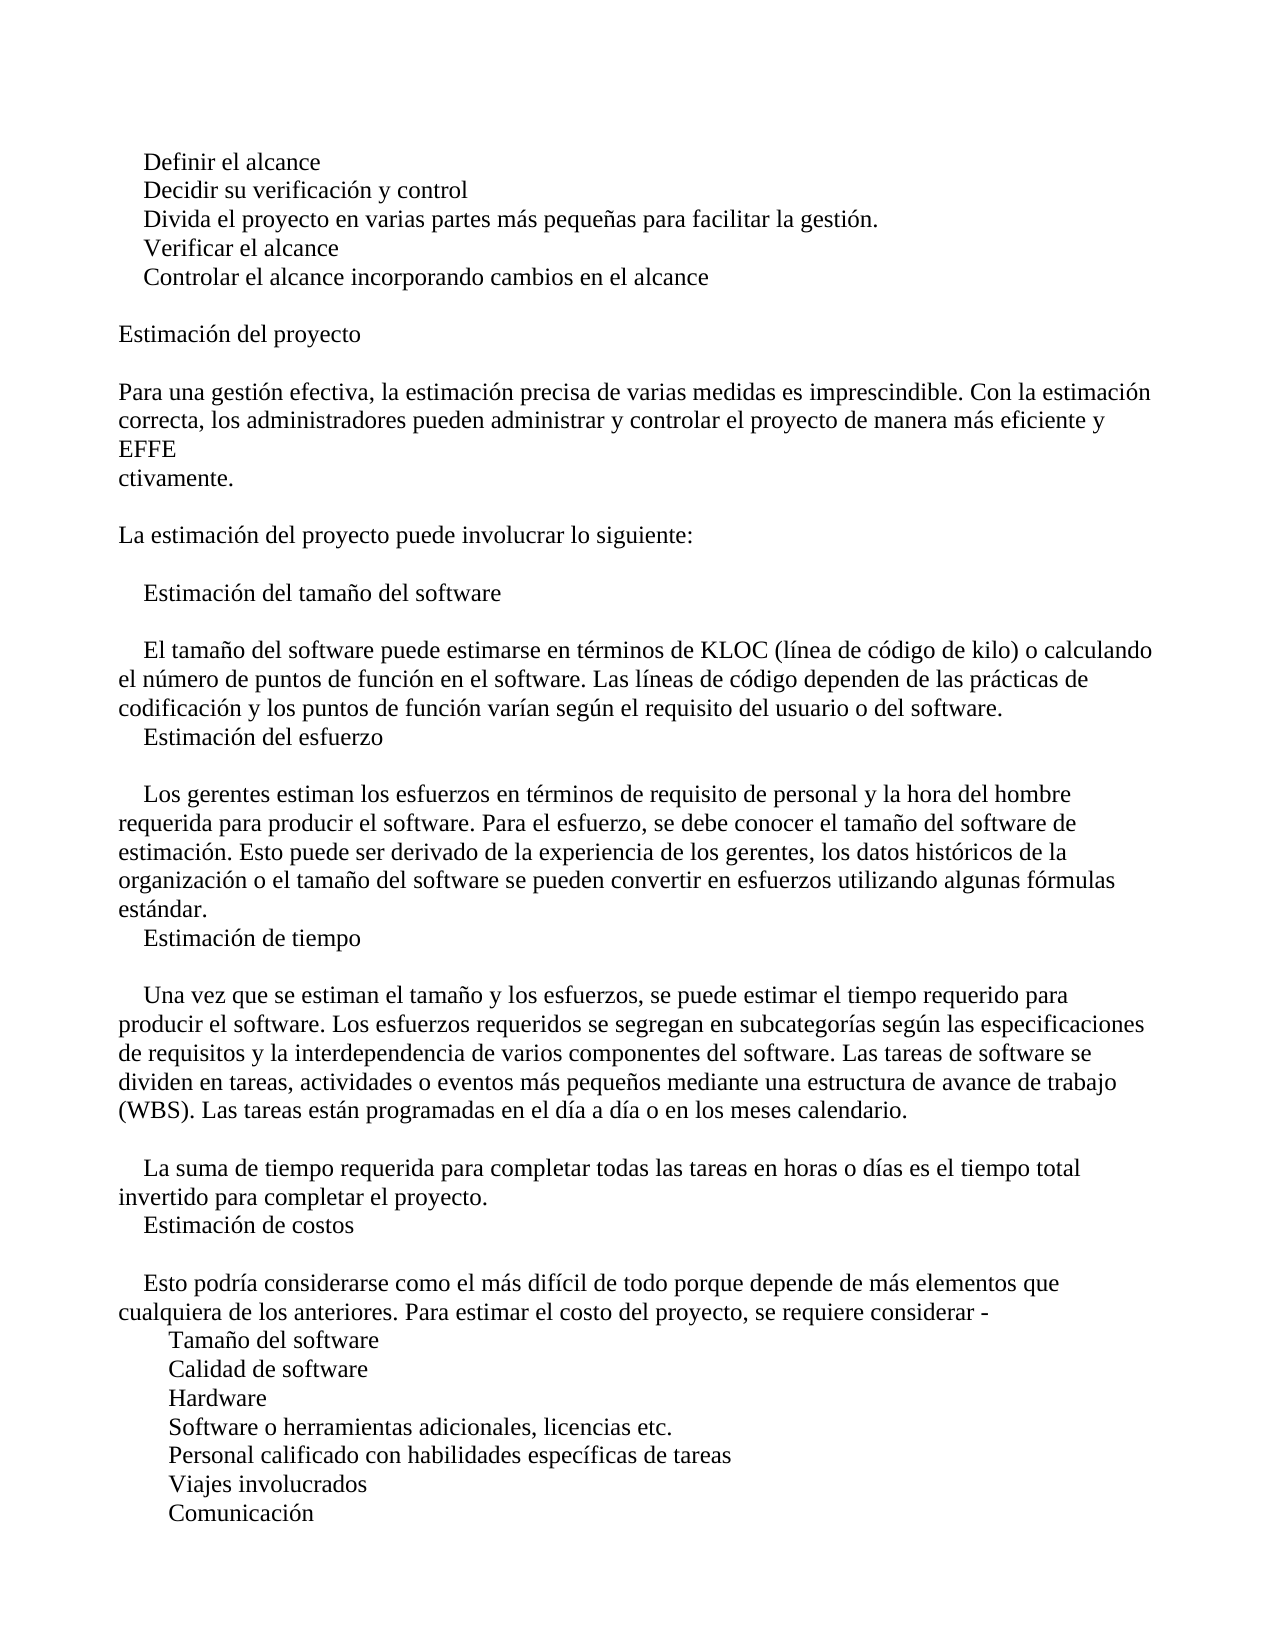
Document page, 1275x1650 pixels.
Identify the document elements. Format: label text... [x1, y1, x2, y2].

text - Definir el alcance Decidir su verificación y control Divida el proyecto en varias partes más pequeñas para facilitar la gestión. Verificar el alcance Controlar el alcance incorporando cambios en el alcance Estimación del proyecto Para una gestión efectiva, la estimación precisa de varias medidas es imprescindible. Con la estimación correcta, los administradores pueden administrar y controlar el proyecto de manera más eficiente y EFFE [118, 118, 1157, 463]
text ctivamente. La estimación del proyecto puede involucrar lo siguiente: Estimación del tamaño del software El tamaño del software puede estimarse en términos de KLOC (línea de código de kilo) o calculando el número de puntos de función en el software. Las líneas de código dependen de las prácticas de codificación y los puntos de función varían según el requisito del usuario o del software. Estimación del esfuerzo Los gerentes estiman los esfuerzos en términos de requisito de personal y la hora del hombre requerida para producir el software. Para el esfuerzo, se debe conocer el tamaño del software de estimación. Esto puede ser derivado de la experiencia de los gerentes, los datos históricos de la organización o el tamaño del software se pueden convertir en esfuerzos utilizando algunas fórmulas estándar. Estimación de tiempo Una vez que se estiman el tamaño y los esfuerzos, se puede estimar el tiempo requerido para producir el software. Los esfuerzos requeridos se segregan en subcategorías según las especificaciones de requisitos y la interdependencia de varios componentes del software. Las tareas de software se dividen en tareas, actividades o eventos más pequeños mediante una estructura de avance de trabajo (WBS). Las tareas están programadas en el día a día o en los meses calendario. La suma de tiempo requerida para completar todas las tareas en horas o días es el tiempo total invertido para completar el proyecto. Estimación de costos Esto podría considerarse como el más difícil de todo porque depende de más elementos que cualquiera de los anteriores. Para estimar el costo del proyecto, se requiere considerar - Tamaño del software Calidad de software Hardware Software o herramientas adicionales, licencias etc. Personal calificado con habilidades específicas de tareas Viajes involucrados Comunicación [118, 463, 1157, 1527]
